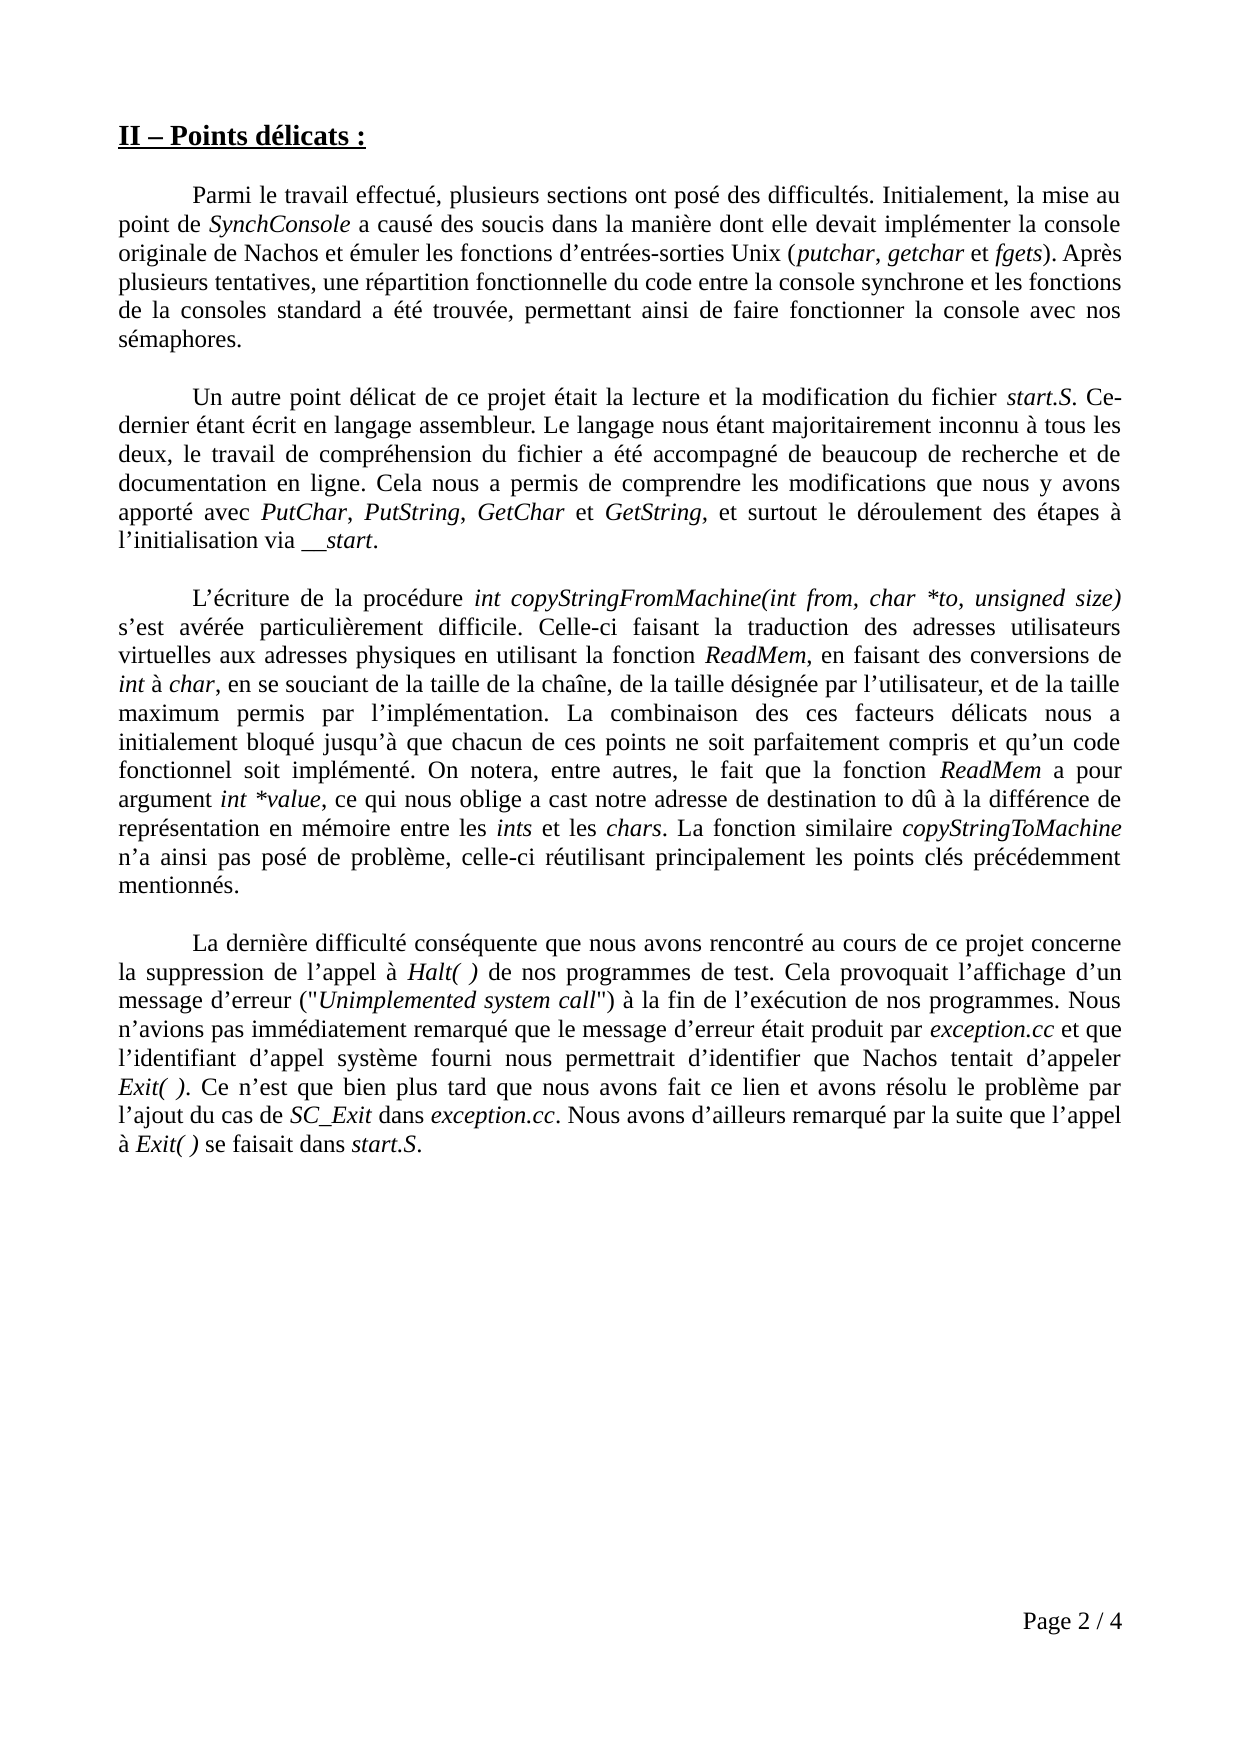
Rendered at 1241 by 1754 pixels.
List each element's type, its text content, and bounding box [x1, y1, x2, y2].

text La dernière difficulté conséquente que nous avons rencontré au cours de ce projet concerne la suppression de l’appel à Halt( ) de nos programmes de test. Cela provoquait l’affichage d’un message d’erreur ("Unimplemented system call") à la fin de l’exécution de nos programmes. Nous n’avions pas immédiatement remarqué que le message d’erreur était produit par exception.cc et que l’identifiant d’appel système fourni nous permettrait d’identifier que Nachos tentait d’appeler Exit( ). Ce n’est que bien plus tard que nous avons fait ce lien et avons résolu le problème par l’ajout du cas de SC_Exit dans exception.cc. Nous avons d’ailleurs remarqué par la suite que l’appel à Exit( ) se faisait dans start.S. [118, 928, 1122, 1158]
text Parmi le travail effectué, plusieurs sections ont posé des difficultés. Initialement, la mise au point de SynchConsole a causé des soucis dans la manière dont elle devait implémenter la console originale de Nachos et émuler les fonctions d’entrées-sorties Unix (putchar, getchar et fgets). Après plusieurs tentatives, une répartition fonctionnelle du code entre la console synchrone et les fonctions de la consoles standard a été trouvée, permettant ainsi de faire fonctionner la console avec nos sémaphores. [118, 152, 1122, 353]
text Un autre point délicat de ce projet était la lecture et la modification du fichier start.S. Ce-dernier étant écrit en langage assembleur. Le langage nous étant majoritairement inconnu à tous les deux, le travail de compréhension du fichier a été accompagné de beaucoup de recherche et de documentation en ligne. Cela nous a permis de comprendre les modifications que nous y avons apporté avec PutChar, PutString, GetChar et GetString, et surtout le déroulement des étapes à l’initialisation via __start. [118, 382, 1122, 554]
text L’écriture de la procédure int copyStringFromMachine(int from, char *to, unsigned size) s’est avérée particulièrement difficile. Celle-ci faisant la traduction des adresses utilisateurs virtuelles aux adresses physiques en utilisant la fonction ReadMem, en faisant des conversions de int à char, en se souciant de la taille de la chaîne, de la taille désignée par l’utilisateur, et de la taille maximum permis par l’implémentation. La combinaison des ces facteurs délicats nous a initialement bloqué jusqu’à que chacun de ces points ne soit parfaitement compris et qu’un code fonctionnel soit implémenté. On notera, entre autres, le fait que la fonction ReadMem a pour argument int *value, ce qui nous oblige a cast notre adresse de destination to dû à la différence de représentation en mémoire entre les ints et les chars. La fonction similaire copyStringToMachine n’a ainsi pas posé de problème, celle-ci réutilisant principalement les points clés précédemment mentionnés. [118, 583, 1122, 899]
text II – Points délicats : [118, 118, 1122, 152]
